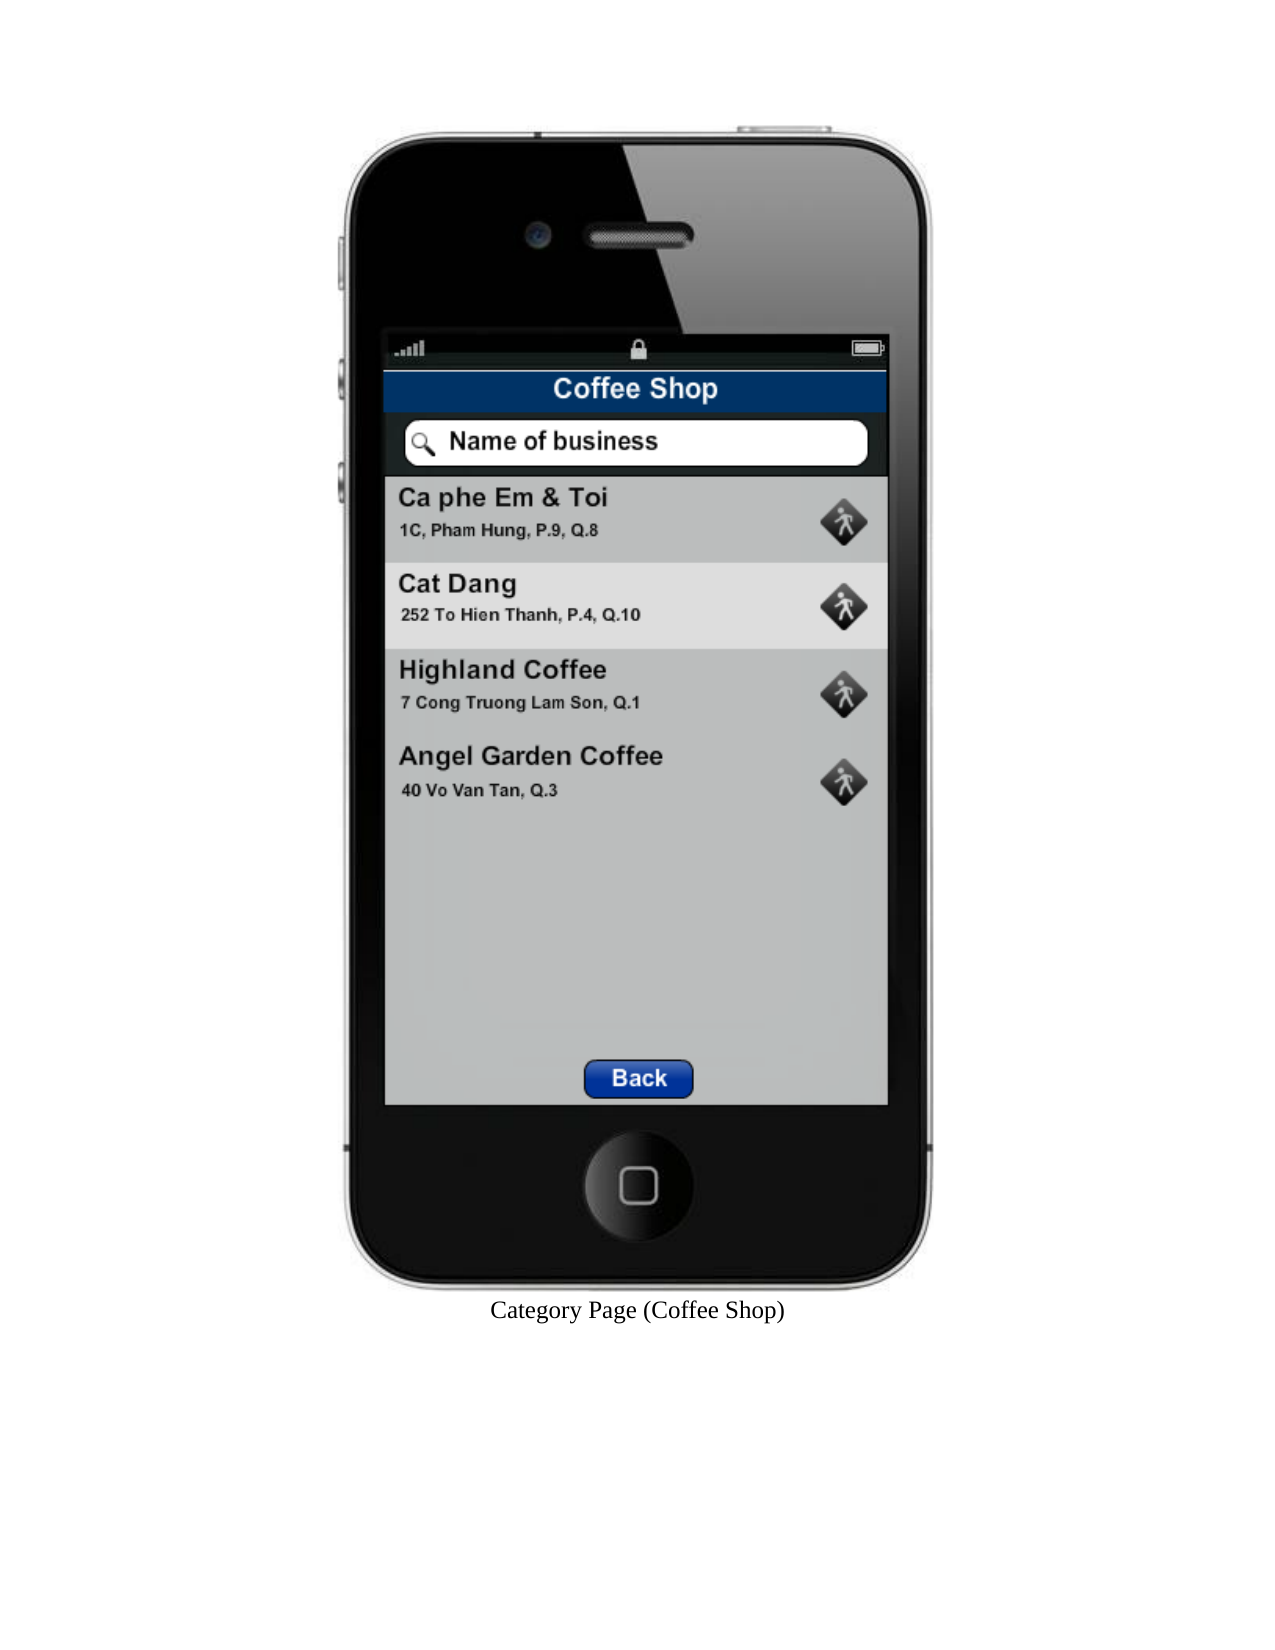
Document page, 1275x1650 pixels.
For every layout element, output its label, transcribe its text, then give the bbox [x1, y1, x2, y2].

text Category Page (Coffee Shop) [118, 118, 1157, 1323]
